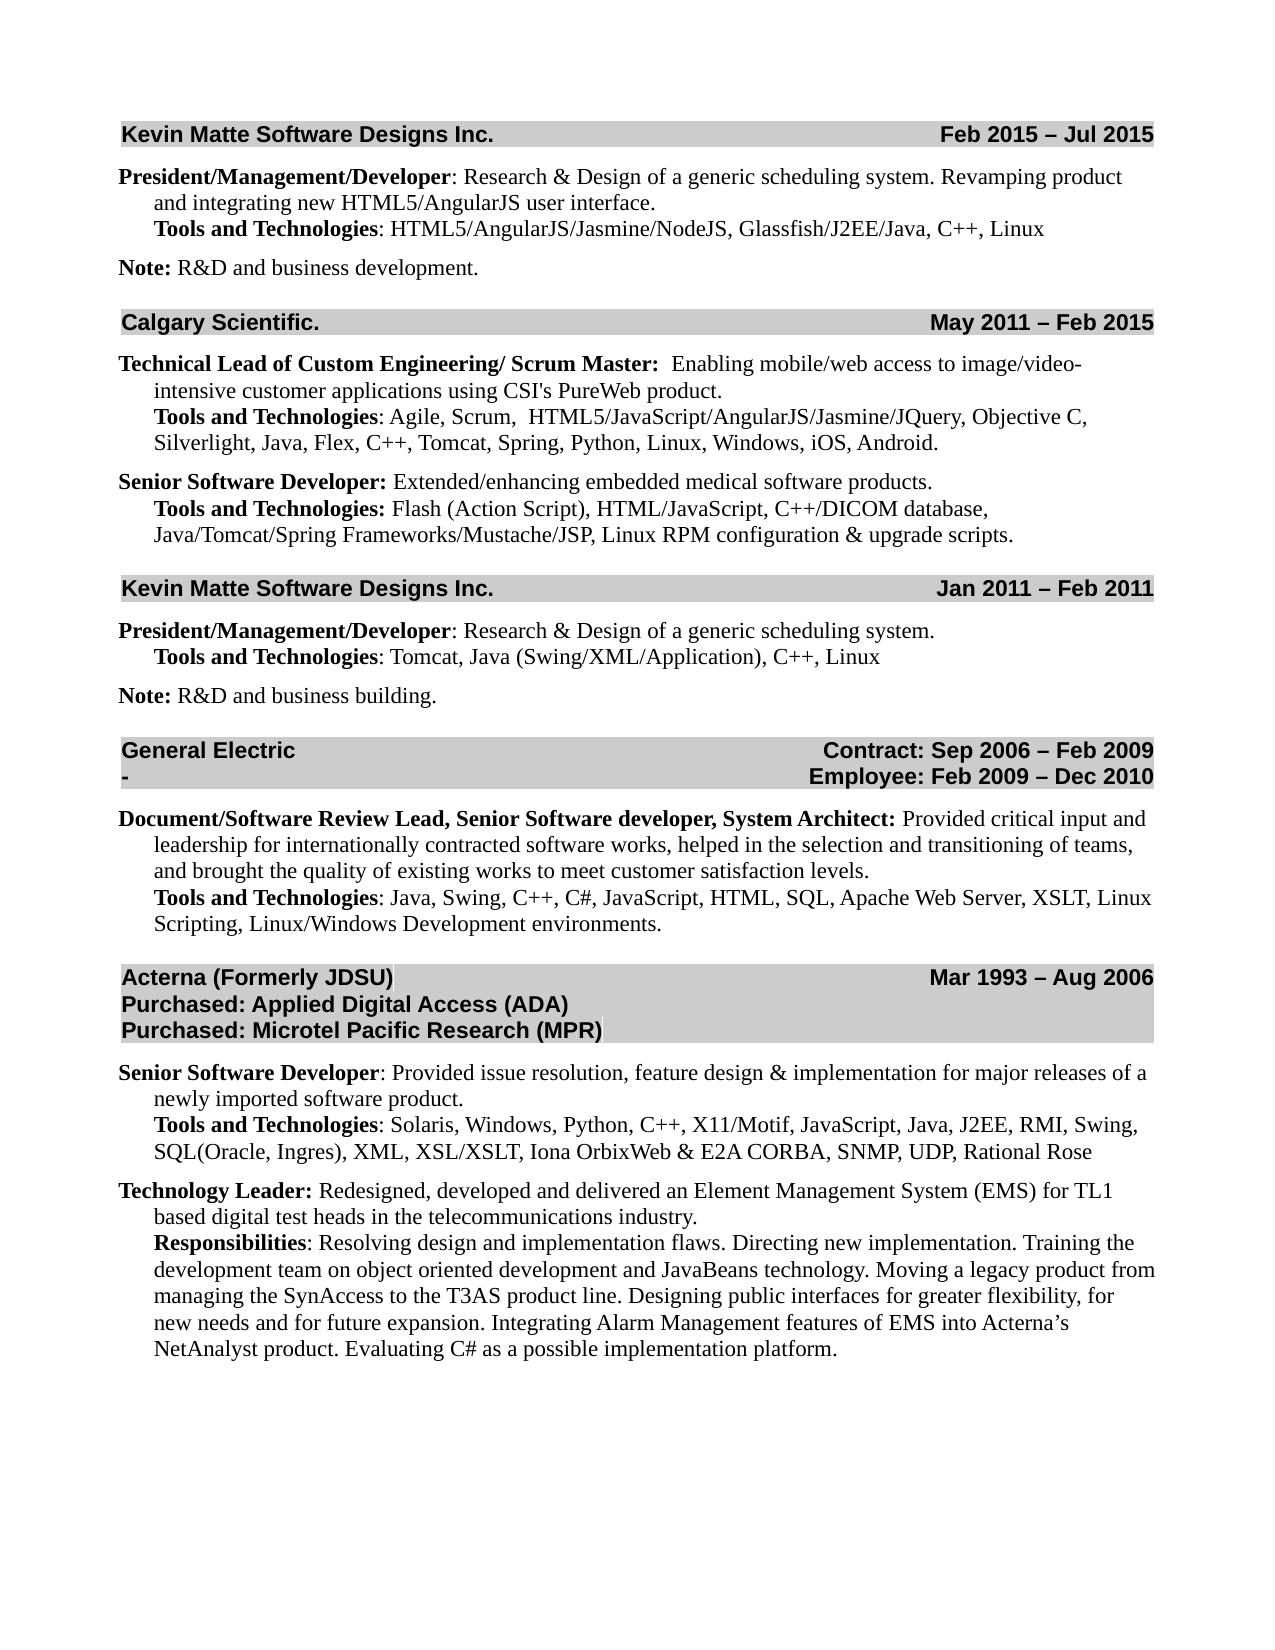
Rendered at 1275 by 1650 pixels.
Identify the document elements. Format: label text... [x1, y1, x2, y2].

text Calgary Scientific. May 2011 – Feb 2015 [118, 306, 1157, 338]
text President/Management/Developer: Research & Design of a generic scheduling system. Tools and Technologies: Tomcat, Java (Swing/XML/Application), C++, Linux [118, 617, 1157, 670]
text Senior Software Developer: Extended/enhancing embedded medical software products. Tools and Technologies: Flash (Action Script), HTML/JavaScript, C++/DICOM database, Java/Tomcat/Spring Frameworks/Mustache/JSP, Linux RPM configuration & upgrade scripts. [118, 468, 1157, 547]
text Technology Leader: Redesigned, developed and delivered an Element Management System (EMS) for TL1 based digital test heads in the telecommunications industry. Responsibilities: Resolving design and implementation flaws. Directing new implementation. Training the development team on object oriented development and JavaBeans technology. Moving a legacy product from managing the SynAccess to the T3AS product line. Designing public interfaces for greater flexibility, for new needs and for future expansion. Integrating Alarm Management features of EMS into Acterna’s NetAnalyst product. Evaluating C# as a possible implementation platform. [118, 1177, 1157, 1361]
text Kevin Matte Software Designs Inc. Jan 2011 – Feb 2011 [118, 572, 1157, 604]
text Technical Lead of Custom Engineering/ Scrum Master: Enabling mobile/web access to image/video-intensive customer applications using CSI's PureWeb product. Tools and Technologies: Agile, Scrum, HTML5/JavaScript/AngularJS/Jasmine/JQuery, Objective C, Silverlight, Java, Flex, C++, Tomcat, Spring, Python, Linux, Windows, iOS, Android. [118, 350, 1157, 456]
text Senior Software Developer: Provided issue resolution, feature design & implementation for major releases of a newly imported software product. Tools and Technologies: Solaris, Windows, Python, C++, X11/Motif, JavaScript, Java, J2EE, RMI, Swing, SQL(Oracle, Ingres), XML, XSL/XSLT, Iona OrbixWeb & E2A CORBA, SNMP, UDP, Rational Rose [118, 1059, 1157, 1164]
text Acterna (Formerly JDSU) Mar 1993 – Aug 2006 Purchased: Applied Digital Access (ADA) Purchased: Microtel Pacific Research (MPR) [118, 961, 1157, 1046]
text Note: R&D and business building. [118, 682, 1157, 709]
text Note: R&D and business development. [118, 254, 1157, 281]
text Document/Software Review Lead, Senior Software developer, System Architect: Provided critical input and leadership for internationally contracted software works, helped in the selection and transitioning of teams, and brought the quality of existing works to meet customer satisfaction levels. Tools and Technologies: Java, Swing, C++, C#, JavaScript, HTML, SQL, Apache Web Server, XSLT, Linux Scripting, Linux/Windows Development environments. [118, 805, 1157, 936]
text Kevin Matte Software Designs Inc. Feb 2015 – Jul 2015 [118, 118, 1157, 150]
text President/Management/Developer: Research & Design of a generic scheduling system. Revamping product and integrating new HTML5/AngularJS user interface. Tools and Technologies: HTML5/AngularJS/Jasmine/NodeJS, Glassfish/J2EE/Java, C++, Linux [118, 163, 1157, 242]
text General Electric Contract: Sep 2006 – Feb 2009 - Employee: Feb 2009 – Dec 2010 [118, 734, 1157, 792]
